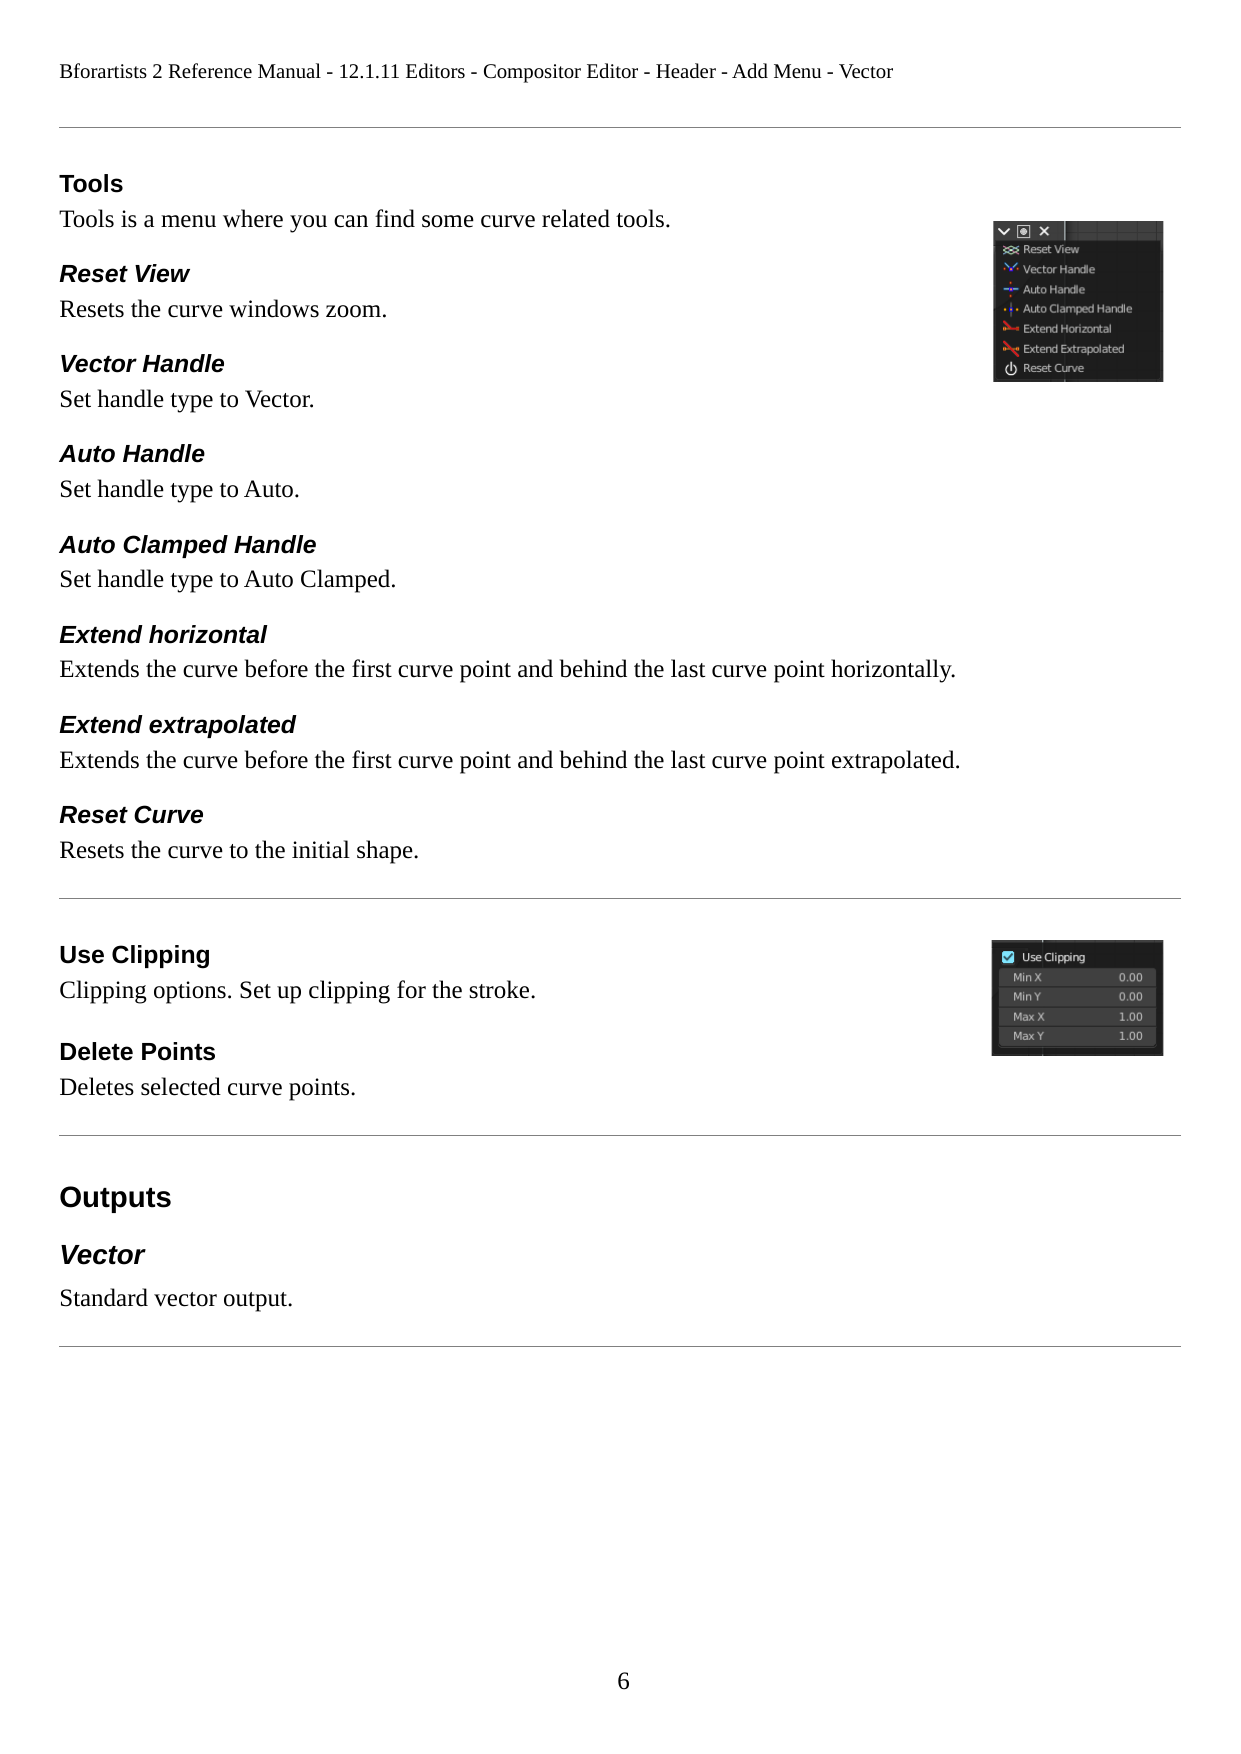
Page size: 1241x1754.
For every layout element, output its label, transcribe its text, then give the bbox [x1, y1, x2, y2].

text Resets the curve to the initial shape. [59, 835, 1181, 863]
picture [991, 940, 1164, 1056]
subtitle Tools [59, 169, 1181, 198]
text Set handle type to Vector. [59, 384, 1181, 413]
subtitle Reset Curve [59, 800, 1181, 828]
subtitle Use Clipping [59, 941, 991, 969]
subtitle [1164, 349, 1181, 378]
text Standard vector output. [59, 1283, 1181, 1311]
text Extends the curve before the first curve point and behind the last curve point extrapolated. [59, 745, 1181, 773]
text Resets the curve windows zoom. [59, 294, 993, 323]
text Set handle type to Auto. [59, 474, 1181, 503]
subtitle Reset View [59, 259, 993, 288]
subtitle [1164, 941, 1181, 969]
subtitle [1164, 259, 1181, 288]
text Extends the curve before the first curve point and behind the last curve point horizontally. [59, 654, 1181, 683]
text Set handle type to Auto Clamped. [59, 564, 1181, 593]
text Deletes selected curve points. [59, 1072, 1181, 1100]
subtitle Extend extrapolated [59, 710, 1181, 738]
subtitle Auto Clamped Handle [59, 530, 1181, 558]
subtitle Vector Handle [59, 349, 993, 378]
subtitle Auto Handle [59, 439, 1181, 468]
subtitle Outputs [59, 1179, 1181, 1213]
subtitle Delete Points [59, 1037, 1181, 1065]
picture [993, 221, 1164, 382]
text Clipping options. Set up clipping for the stroke. [59, 975, 991, 1004]
text Tools is a menu where you can find some curve related tools. [59, 204, 1181, 233]
subtitle Extend horizontal [59, 620, 1181, 648]
subtitle Vector [59, 1238, 1181, 1270]
